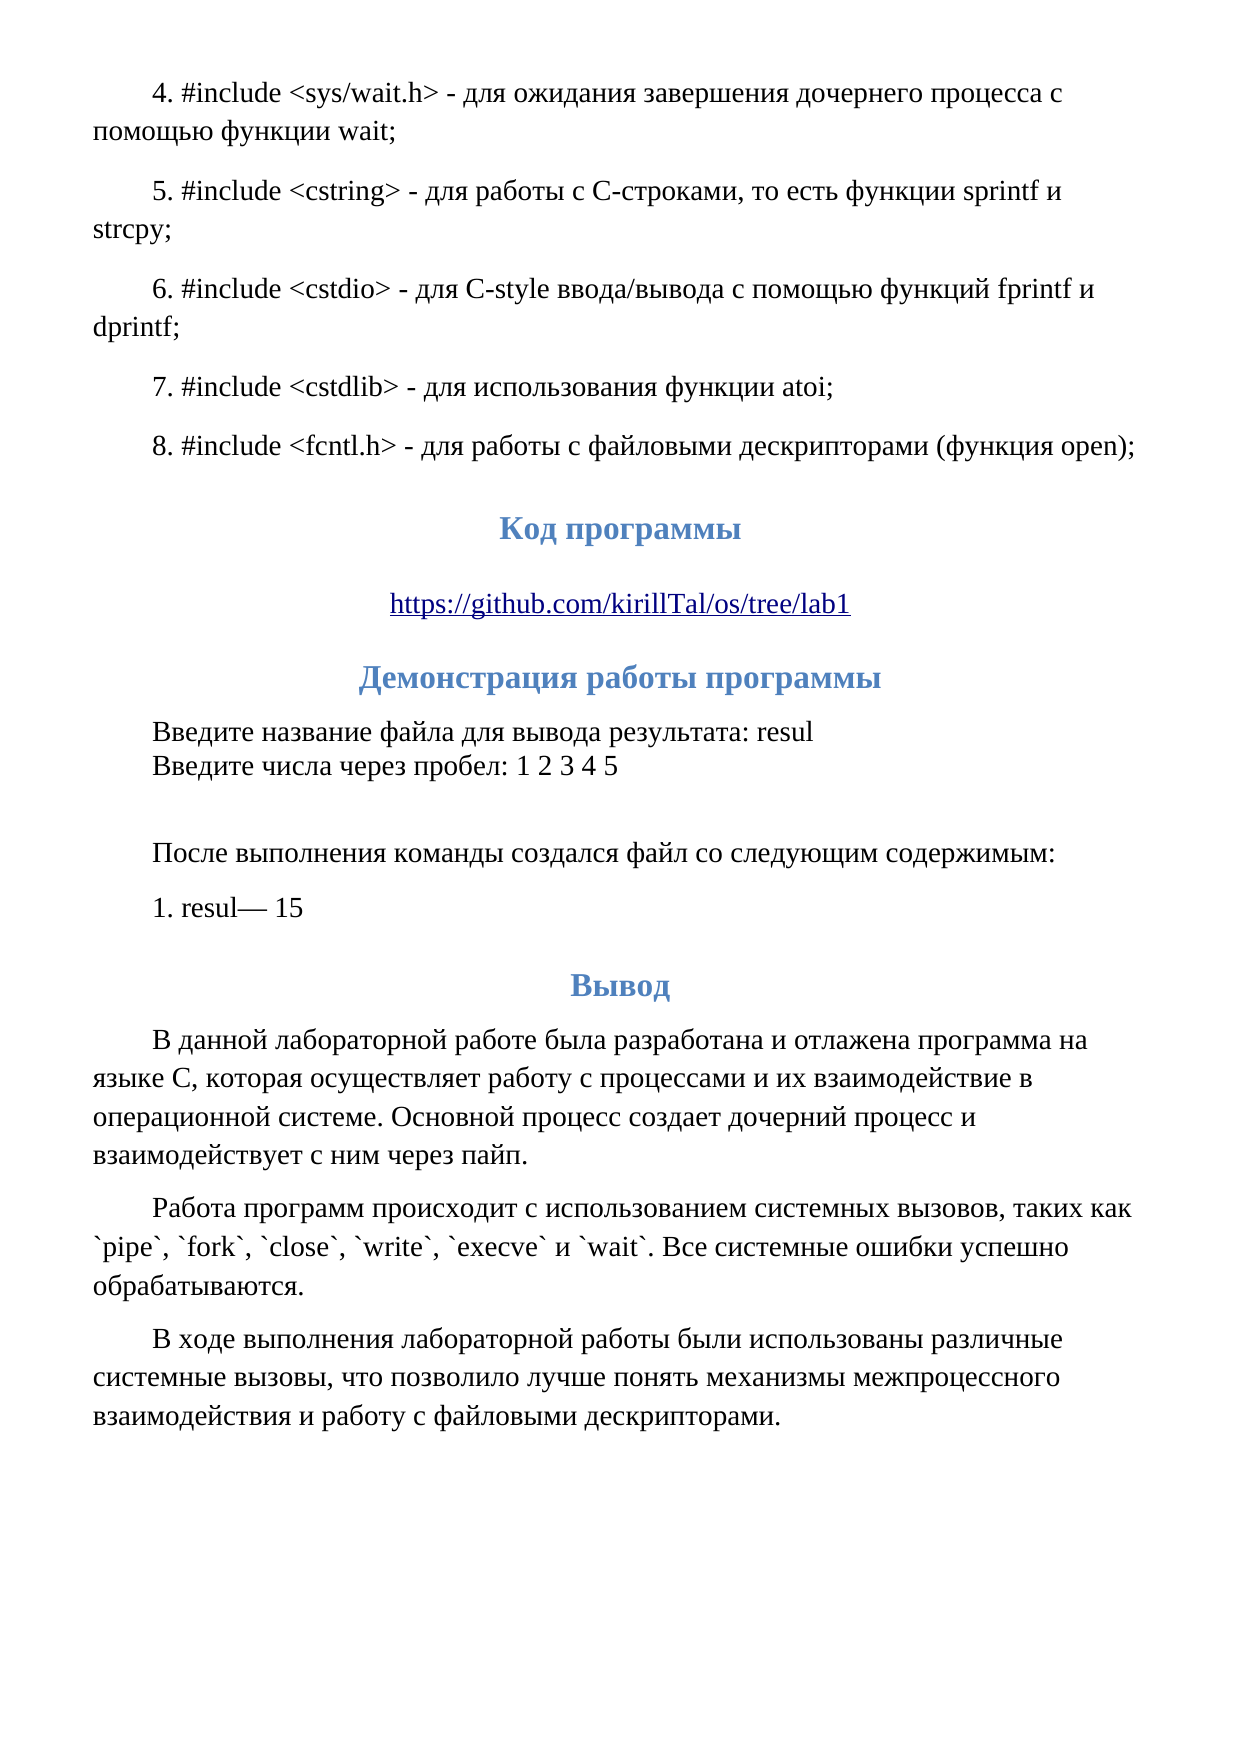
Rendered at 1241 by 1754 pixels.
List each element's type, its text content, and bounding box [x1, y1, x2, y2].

subtitle Демонстрация работы программы [75, 658, 1165, 696]
text 7. #include <cstdlib> - для использования функции atoi; [93, 369, 1147, 402]
subtitle Вывод [75, 965, 1165, 1003]
text 6. #include <cstdio> - для C-style ввода/вывода с помощью функций fprintf и dprintf; [93, 271, 1147, 343]
text В данной лабораторной работе была разработана и отлажена программа на языке C, которая осуществляет работу с процессами и их взаимодействие в операционной системе. Основной процесс создает дочерний процесс и взаимодействует с ним через пайп. [93, 1022, 1147, 1171]
text 5. #include <cstring> - для работы с C-строками, то есть функции sprintf и strcpy; [93, 173, 1147, 245]
text 1. resul— 15 [93, 890, 1147, 923]
text 4. #include <sys/wait.h> - для ожидания завершения дочернего процесса с помощью функции wait; [93, 75, 1147, 147]
text После выполнения команды создался файл со следующим содержимым: [93, 836, 1147, 869]
subtitle https://github.com/kirillTal/os/tree/lab1 [75, 586, 1165, 619]
text 8. #include <fcntl.h> - для работы с файловыми дескрипторами (функция open); [93, 428, 1147, 462]
text Введите числа через пробел: 1 2 3 4 5 [93, 748, 1147, 781]
text Введите название файла для вывода результата: resul [93, 714, 1147, 748]
subtitle Код программы [75, 508, 1165, 547]
text В ходе выполнения лабораторной работы были использованы различные системные вызовы, что позволило лучше понять механизмы межпроцессного взаимодействия и работу с файловыми дескрипторами. [93, 1321, 1147, 1431]
text Работа программ происходит с использованием системных вызовов, таких как `pipe`, `fork`, `close`, `write`, `execve` и `wait`. Все системные ошибки успешно обрабатываются. [93, 1191, 1147, 1301]
